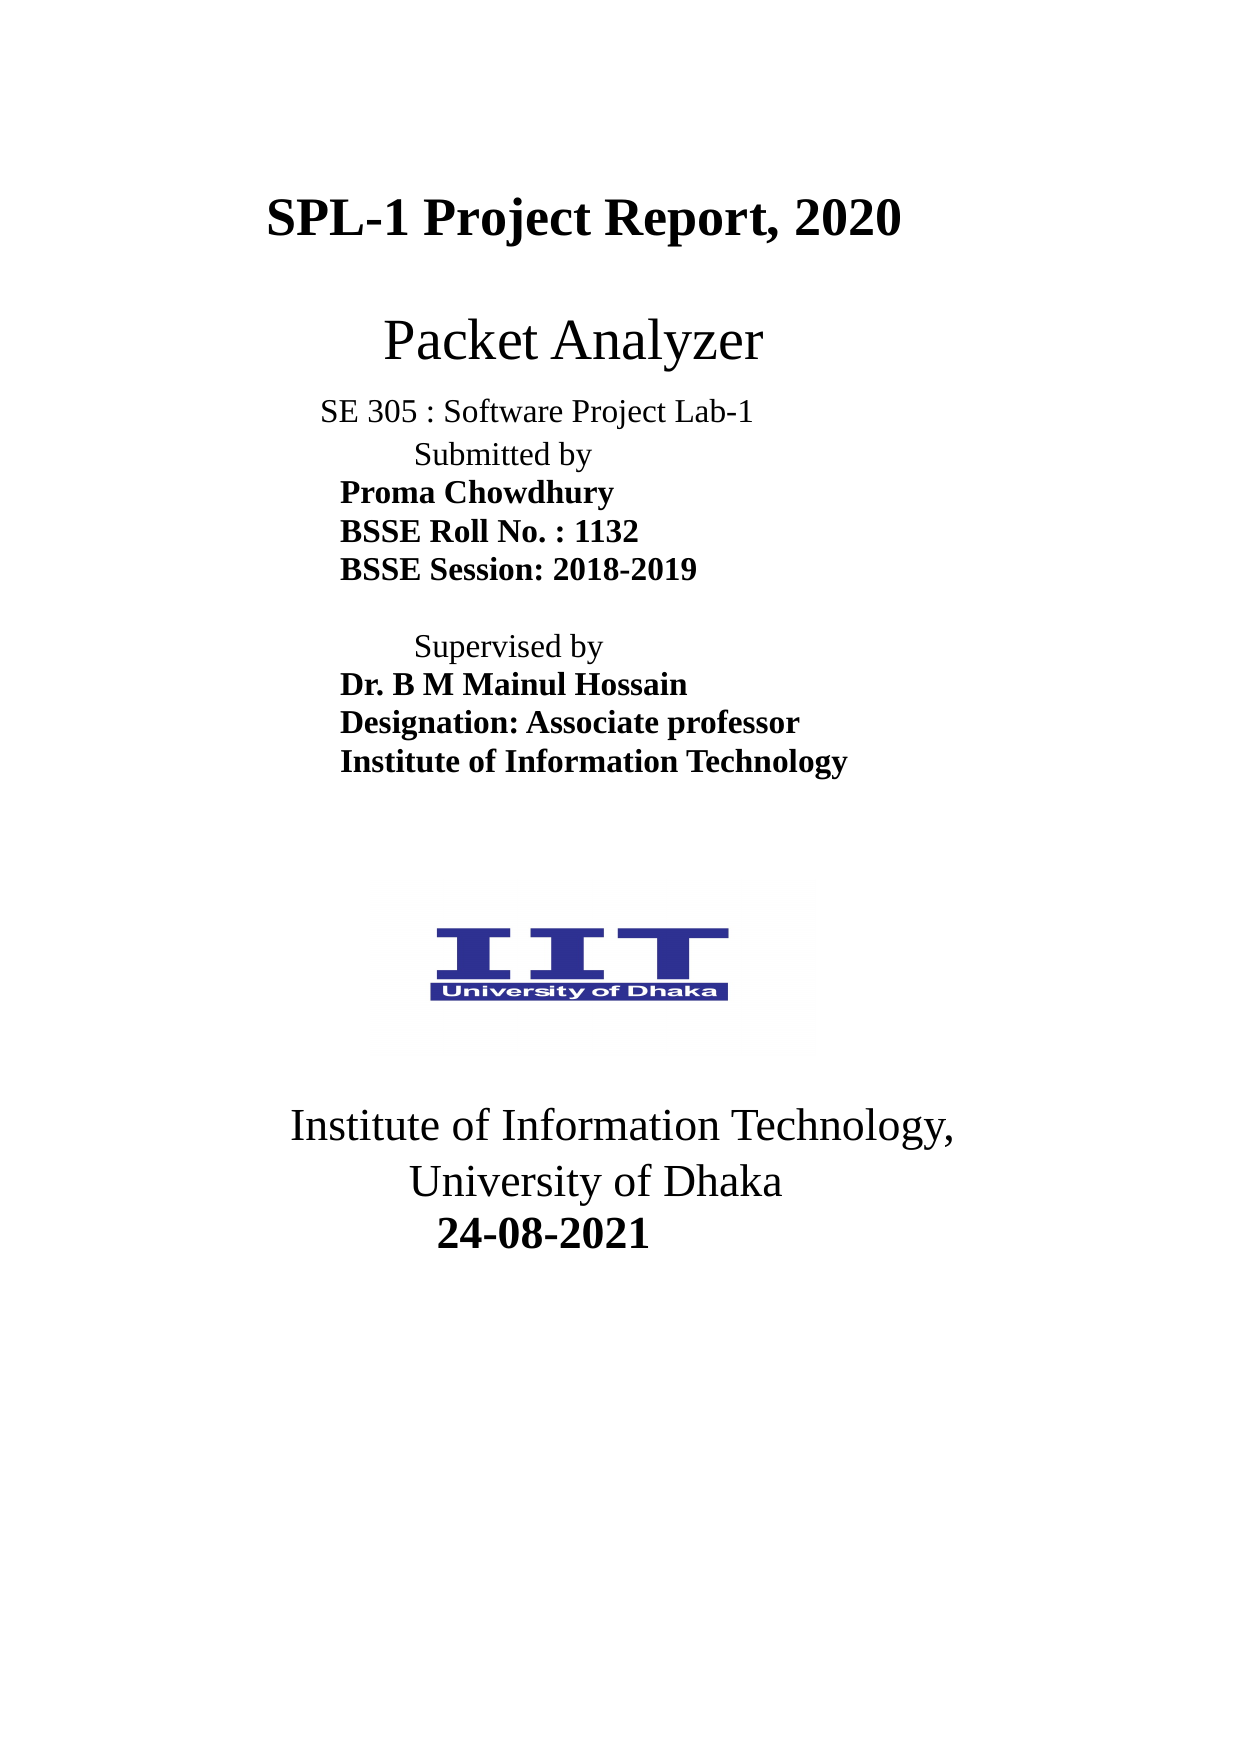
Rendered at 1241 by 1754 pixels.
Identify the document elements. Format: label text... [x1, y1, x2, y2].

text BSSE Roll No. : 1132 [118, 511, 1122, 549]
text BSSE Session: 2018-2019 [118, 549, 1122, 588]
text Supervised by [118, 626, 1122, 664]
text Dr. B M Mainul Hossain [118, 664, 1122, 703]
text Institute of Information Technology [118, 741, 1122, 779]
text SE 305 : Software Project Lab-1 [118, 372, 1122, 434]
text University of Dhaka [118, 1153, 1122, 1206]
text Packet Analyzer [118, 305, 1122, 372]
text Proma Chowdhury [118, 473, 1122, 511]
text SPL-1 Project Report, 2020 [118, 180, 1122, 247]
text Submitted by [118, 434, 1122, 473]
text Institute of Information Technology, [118, 1086, 1122, 1153]
text 24-08-2021 [118, 1206, 1122, 1258]
picture [369, 879, 816, 1056]
text Designation: Associate professor [118, 703, 1122, 741]
